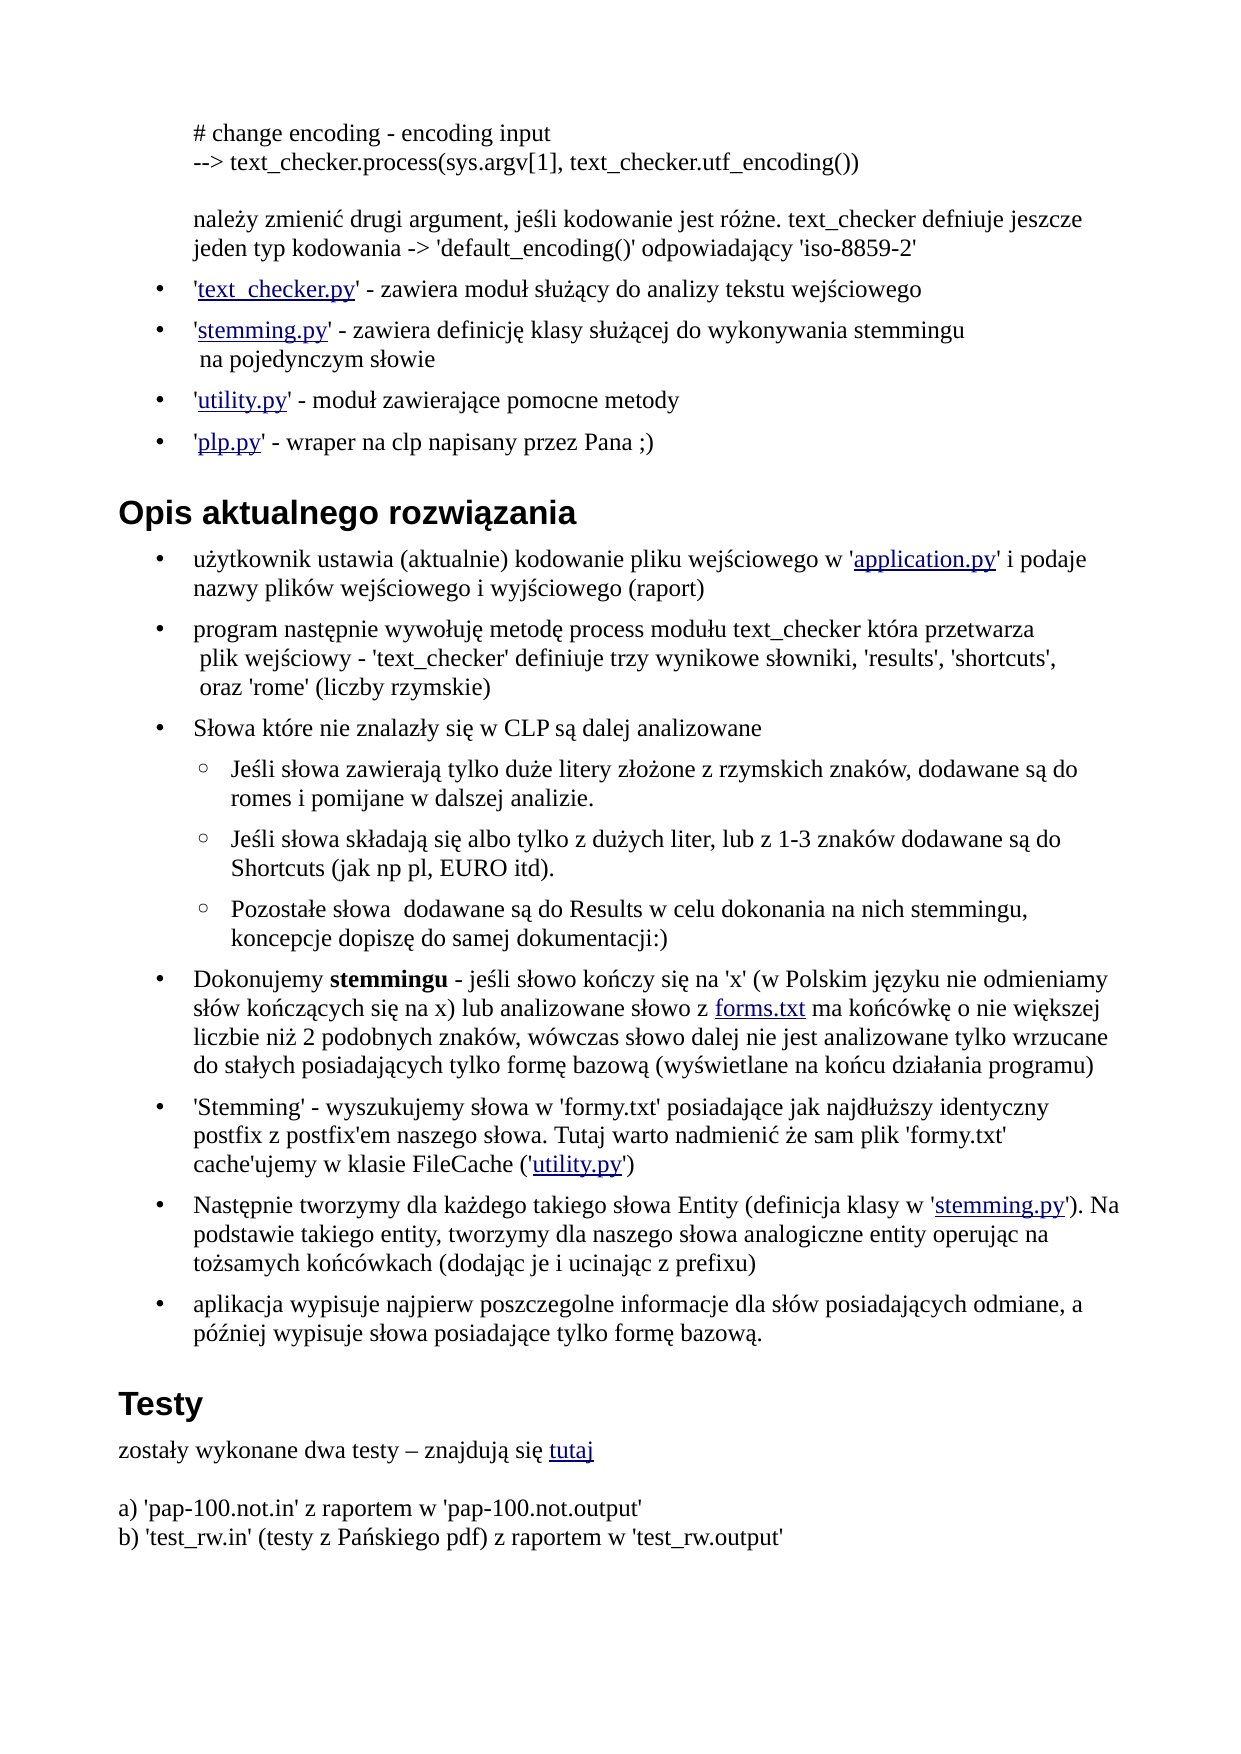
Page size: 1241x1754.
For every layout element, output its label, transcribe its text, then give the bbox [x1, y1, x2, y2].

list Jeśli słowa zawierają tylko duże litery złożone z rzymskich znaków, dodawane są do romes i pomijane w dalszej analizie. [193, 754, 1122, 812]
list program następnie wywołuję metodę process modułu text_checker która przetwarza plik wejściowy - 'text_checker' definiuje trzy wynikowe słowniki, 'results', 'shortcuts', oraz 'rome' (liczby rzymskie) [156, 614, 1122, 701]
list 'utility.py' - moduł zawierające pomocne metody [156, 386, 1122, 414]
list 'stemming.py' - zawiera definicję klasy służącej do wykonywania stemmingu na pojedynczym słowie [156, 316, 1122, 373]
list Pozostałe słowa dodawane są do Results w celu dokonania na nich stemmingu, koncepcje dopiszę do samej dokumentacji:) [193, 894, 1122, 952]
list 'plp.py' - wraper na clp napisany przez Pana ;) [156, 427, 1122, 456]
list Słowa które nie znalazły się w CLP są dalej analizowane [156, 713, 1122, 742]
subtitle Testy [118, 1384, 1122, 1423]
text zostały wykonane dwa testy – znajdują się tutaj a) 'pap-100.not.in' z raportem w 'pap-100.not.output' b) 'test_rw.in' (testy z Pańskiego pdf) z raportem w 'test_rw.output' [118, 1435, 1122, 1550]
subtitle Opis aktualnego rozwiązania [118, 493, 1122, 532]
list Następnie tworzymy dla każdego takiego słowa Entity (definicja klasy w 'stemming.py'). Na podstawie takiego entity, tworzymy dla naszego słowa analogiczne entity operując na tożsamych końcówkach (dodając je i ucinając z prefixu) [156, 1191, 1122, 1277]
list 'Stemming' - wyszukujemy słowa w 'formy.txt' posiadające jak najdłuższy identyczny postfix z postfix'em naszego słowa. Tutaj warto nadmienić że sam plik 'formy.txt' cache'ujemy w klasie FileCache ('utility.py') [156, 1092, 1122, 1178]
list Dokonujemy stemmingu - jeśli słowo kończy się na 'x' (w Polskim języku nie odmieniamy słów kończących się na x) lub analizowane słowo z forms.txt ma końcówkę o nie większej liczbie niż 2 podobnych znaków, wówczas słowo dalej nie jest analizowane tylko wrzucane do stałych posiadających tylko formę bazową (wyświetlane na końcu działania programu) [156, 964, 1122, 1079]
list # change encoding - encoding input --> text_checker.process(sys.argv[1], text_checker.utf_encoding()) należy zmienić drugi argument, jeśli kodowanie jest różne. text_checker defniuje jeszcze jeden typ kodowania -> 'default_encoding()' odpowiadający 'iso-8859-2' [156, 118, 1122, 262]
list Jeśli słowa składają się albo tylko z dużych liter, lub z 1-3 znaków dodawane są do Shortcuts (jak np pl, EURO itd). [193, 824, 1122, 882]
list aplikacja wypisuje najpierw poszczegolne informacje dla słów posiadających odmiane, a później wypisuje słowa posiadające tylko formę bazową. [156, 1289, 1122, 1347]
list 'text_checker.py' - zawiera moduł służący do analizy tekstu wejściowego [156, 274, 1122, 303]
list użytkownik ustawia (aktualnie) kodowanie pliku wejściowego w 'application.py' i podaje nazwy plików wejściowego i wyjściowego (raport) [156, 544, 1122, 602]
